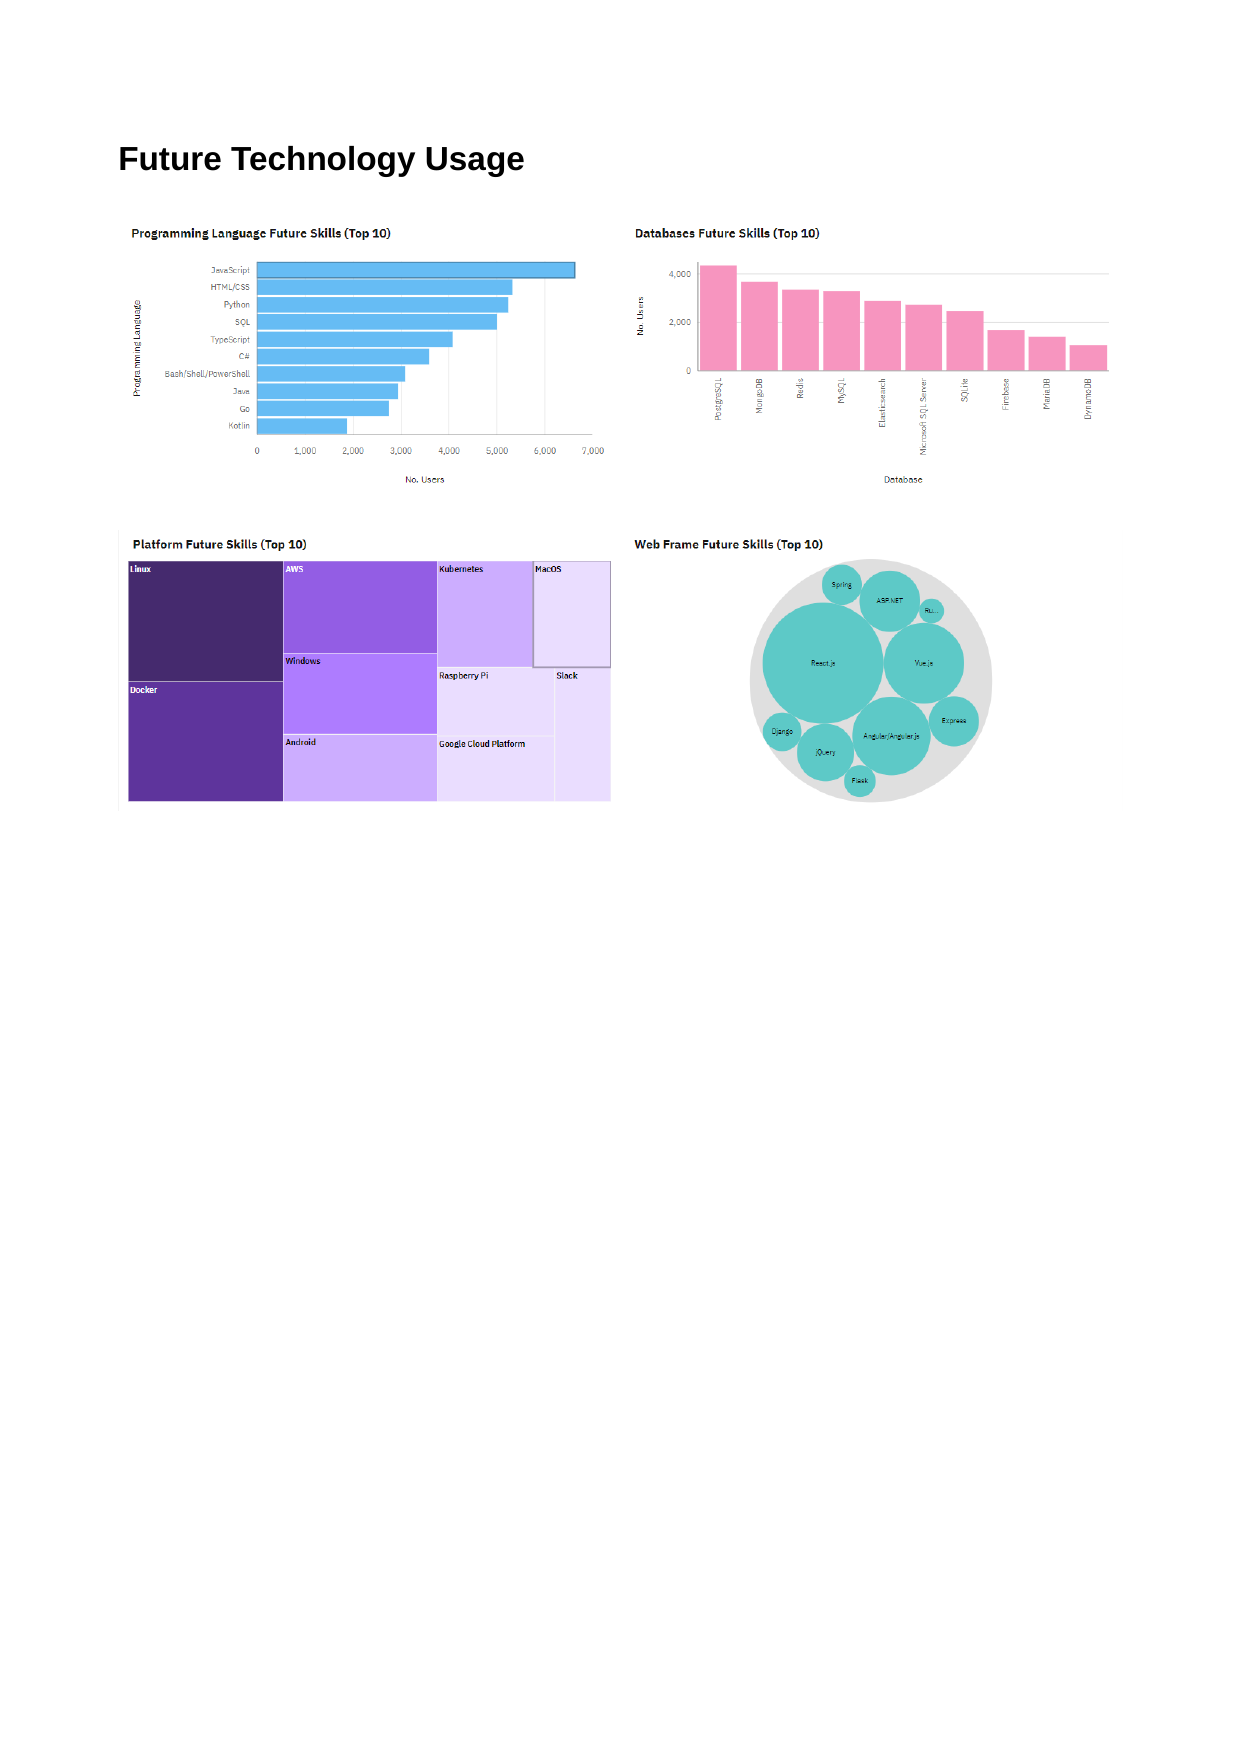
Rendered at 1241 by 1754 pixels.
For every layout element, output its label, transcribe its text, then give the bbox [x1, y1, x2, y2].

picture [118, 530, 1123, 811]
picture [118, 218, 1123, 502]
subtitle Future Technology Usage [118, 139, 1122, 177]
